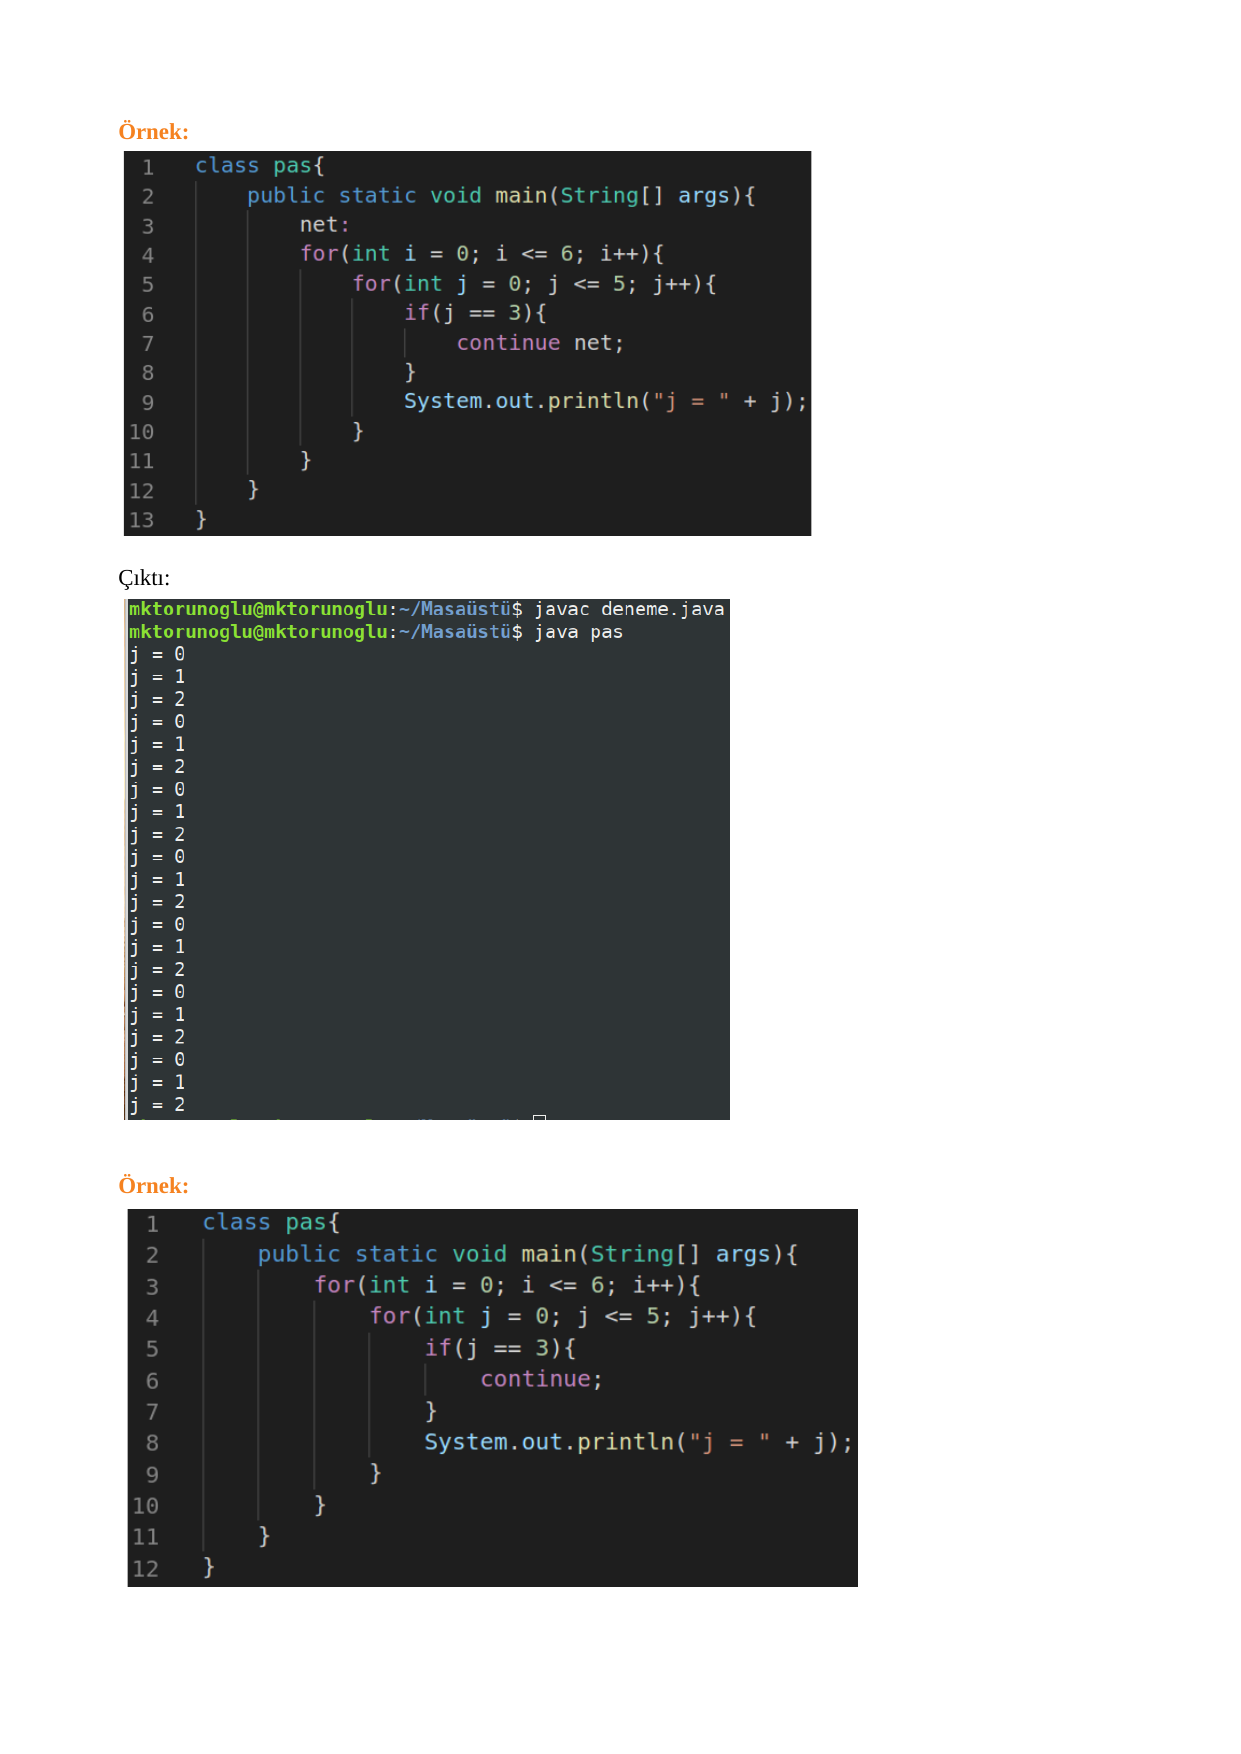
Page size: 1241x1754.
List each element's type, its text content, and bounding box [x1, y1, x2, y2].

text Örnek: [118, 1172, 1122, 1198]
text Çıktı: [118, 564, 1122, 591]
picture [127, 1209, 858, 1587]
picture [124, 599, 730, 1120]
picture [123, 151, 812, 536]
text Örnek: [118, 118, 1122, 144]
